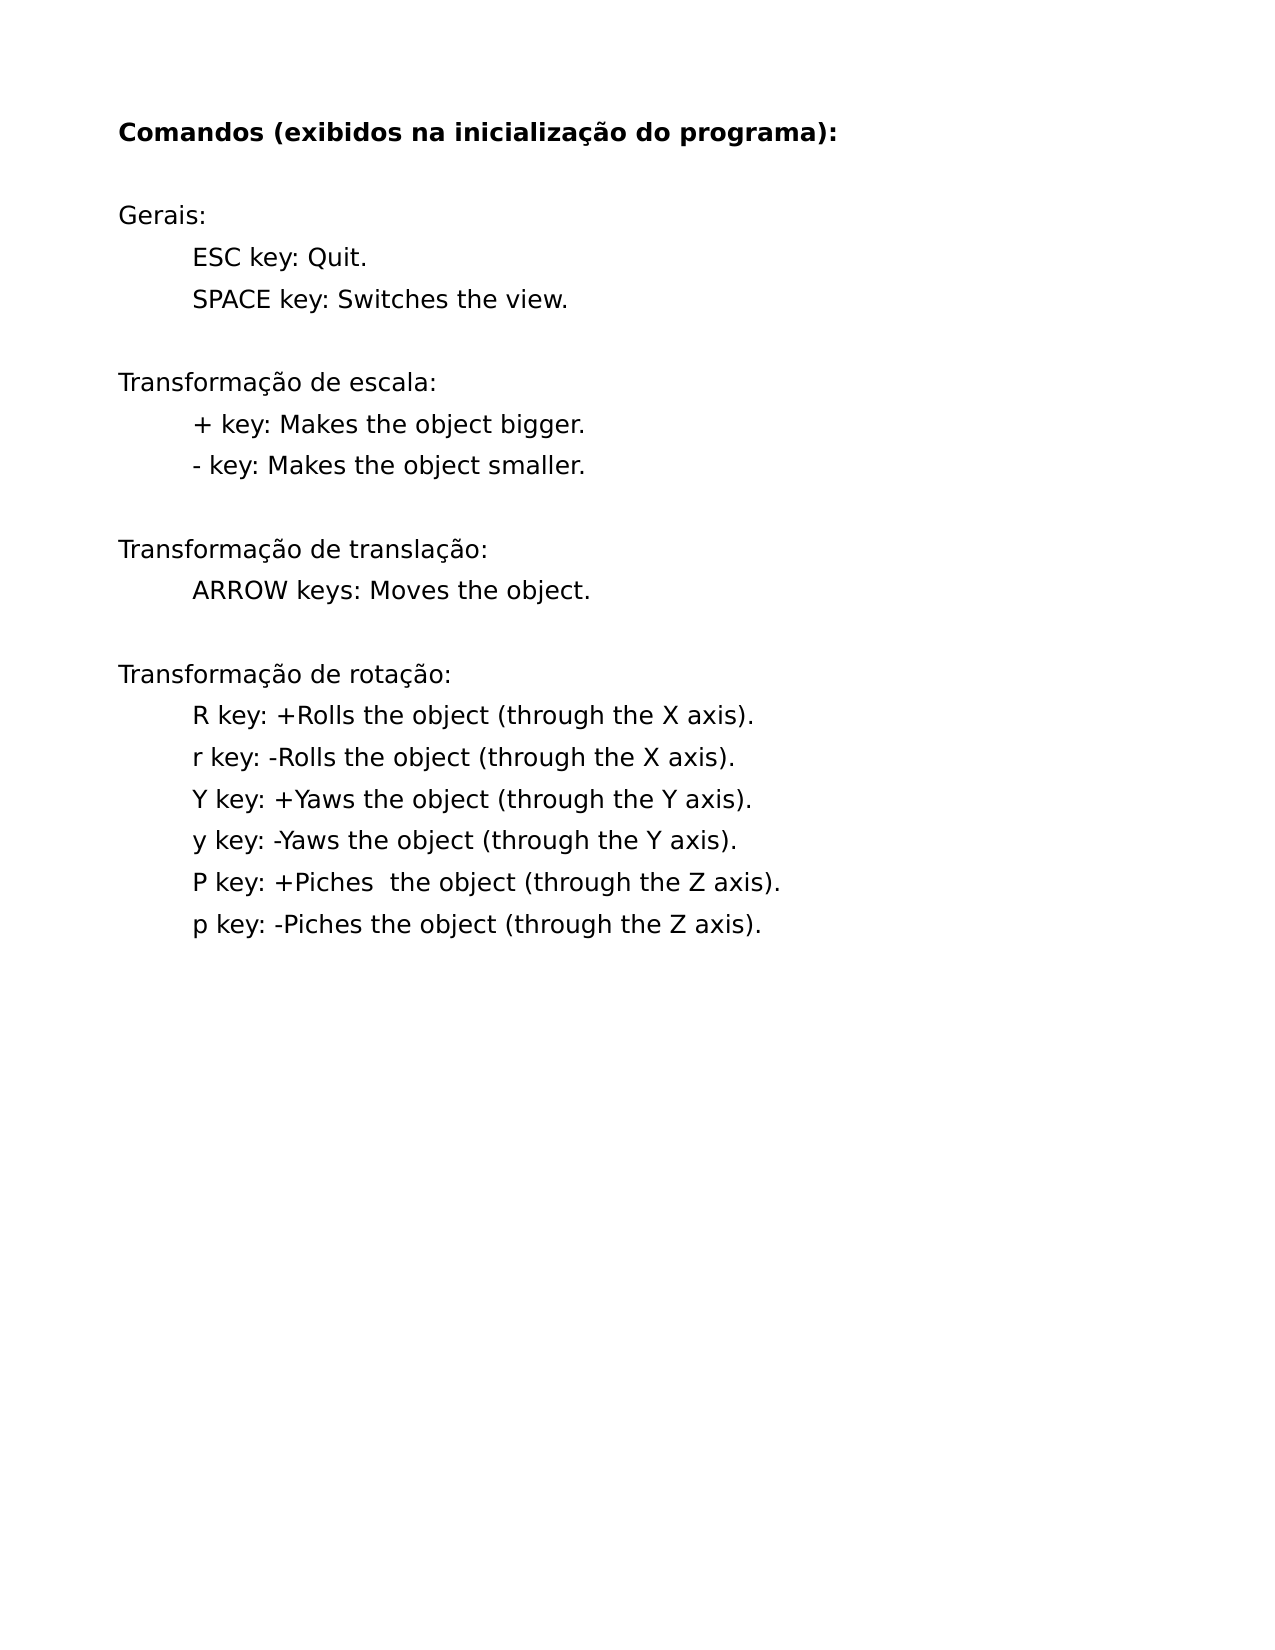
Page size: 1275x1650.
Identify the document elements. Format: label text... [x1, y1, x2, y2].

text SPACE key: Switches the view. [192, 285, 1157, 314]
text Gerais: [118, 201, 1157, 231]
text Transformação de rotação: [118, 660, 1157, 689]
text Comandos (exibidos na inicialização do programa): [118, 118, 1157, 147]
text Transformação de translação: [118, 535, 1157, 564]
text R key: +Rolls the object (through the X axis). [192, 701, 1157, 731]
text + key: Makes the object bigger. [192, 410, 1157, 439]
text y key: -Yaws the object (through the Y axis). [192, 826, 1157, 856]
text - key: Makes the object smaller. [192, 451, 1157, 481]
text Transformação de escala: [118, 368, 1157, 397]
text P key: +Piches the object (through the Z axis). [192, 868, 1157, 897]
text r key: -Rolls the object (through the X axis). [192, 743, 1157, 772]
text ARROW keys: Moves the object. [192, 576, 1157, 606]
text p key: -Piches the object (through the Z axis). [192, 910, 1157, 939]
text ESC key: Quit. [192, 243, 1157, 272]
text Y key: +Yaws the object (through the Y axis). [192, 785, 1157, 814]
